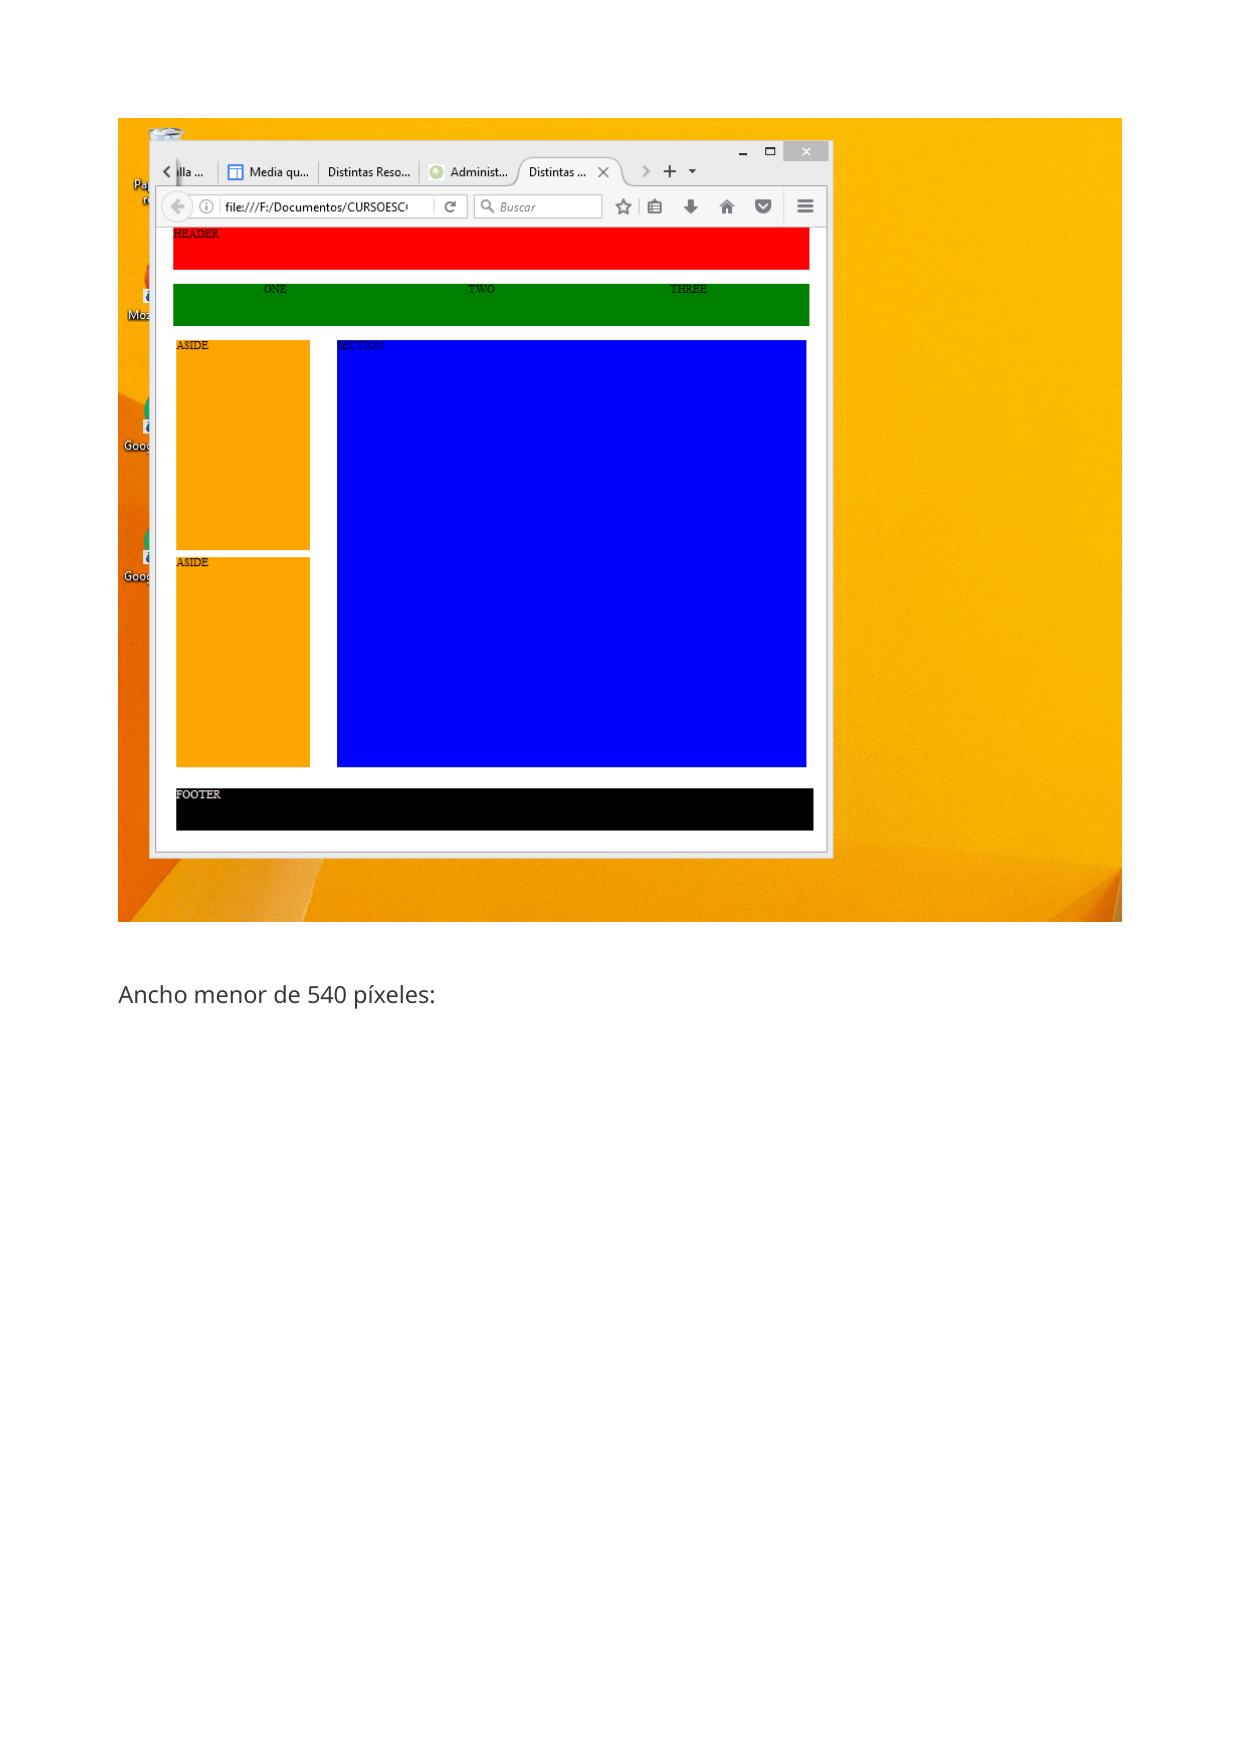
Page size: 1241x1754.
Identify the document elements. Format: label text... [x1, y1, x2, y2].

picture [118, 118, 1123, 922]
text Ancho menor de 540 píxeles: [118, 979, 1122, 1011]
